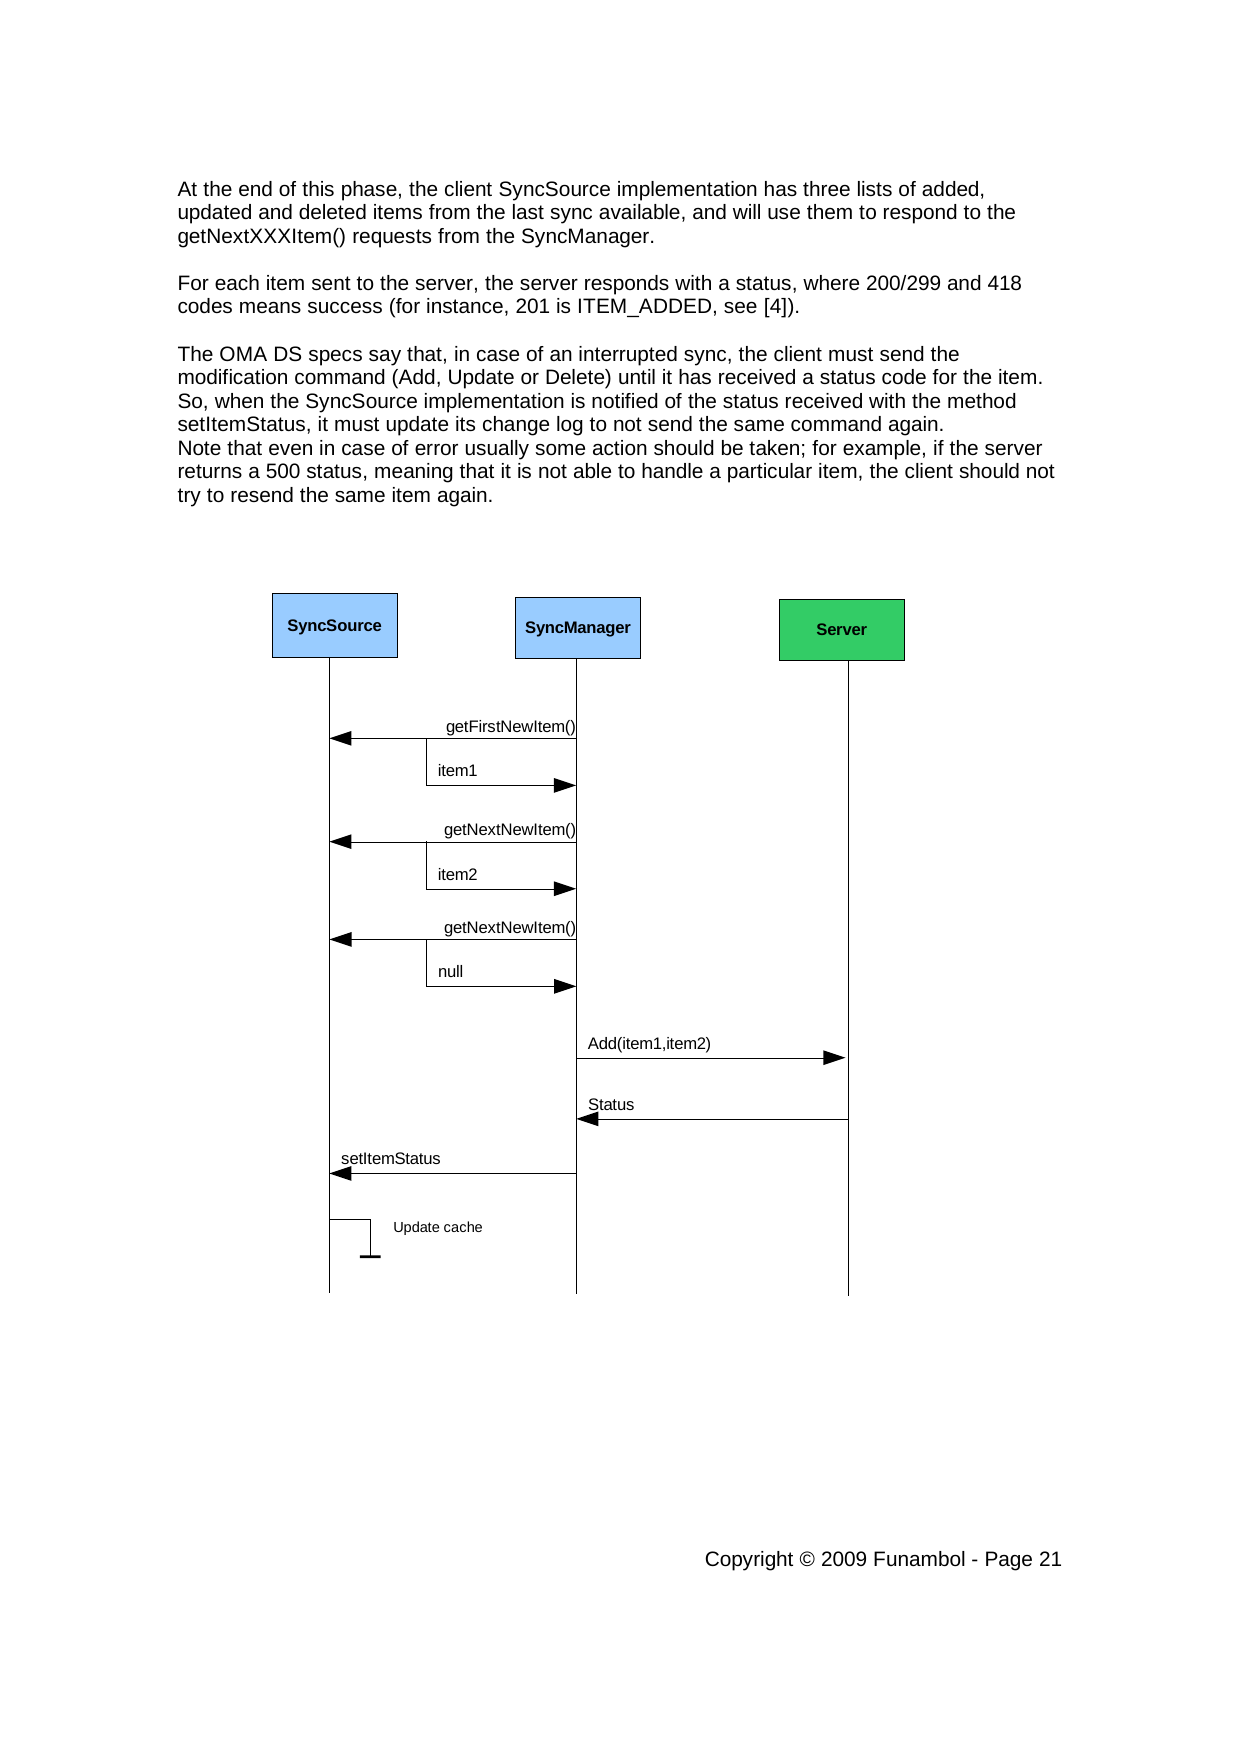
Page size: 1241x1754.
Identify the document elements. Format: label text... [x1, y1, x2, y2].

text The OMA DS specs say that, in case of an interrupted sync, the client must send the modification command (Add, Update or Delete) until it has received a status code for the item. So, when the SyncSource implementation is notified of the status received with the method setItemStatus, it must update its change log to not send the same command again. [177, 342, 1063, 436]
text For each item sent to the server, the server responds with a status, where 200/299 and 418 codes means success (for instance, 201 is ITEM_ADDED, see [4]). [177, 271, 1063, 318]
text Note that even in case of error usually some action should be taken; for example, if the server returns a 500 status, meaning that it is not able to handle a particular item, the client should not try to resend the same item again. [177, 436, 1063, 507]
text At the end of this phase, the client SyncSource implementation has three lists of added, updated and deleted items from the last sync available, and will use them to respond to the getNextXXXItem() requests from the SyncManager. [177, 177, 1063, 248]
